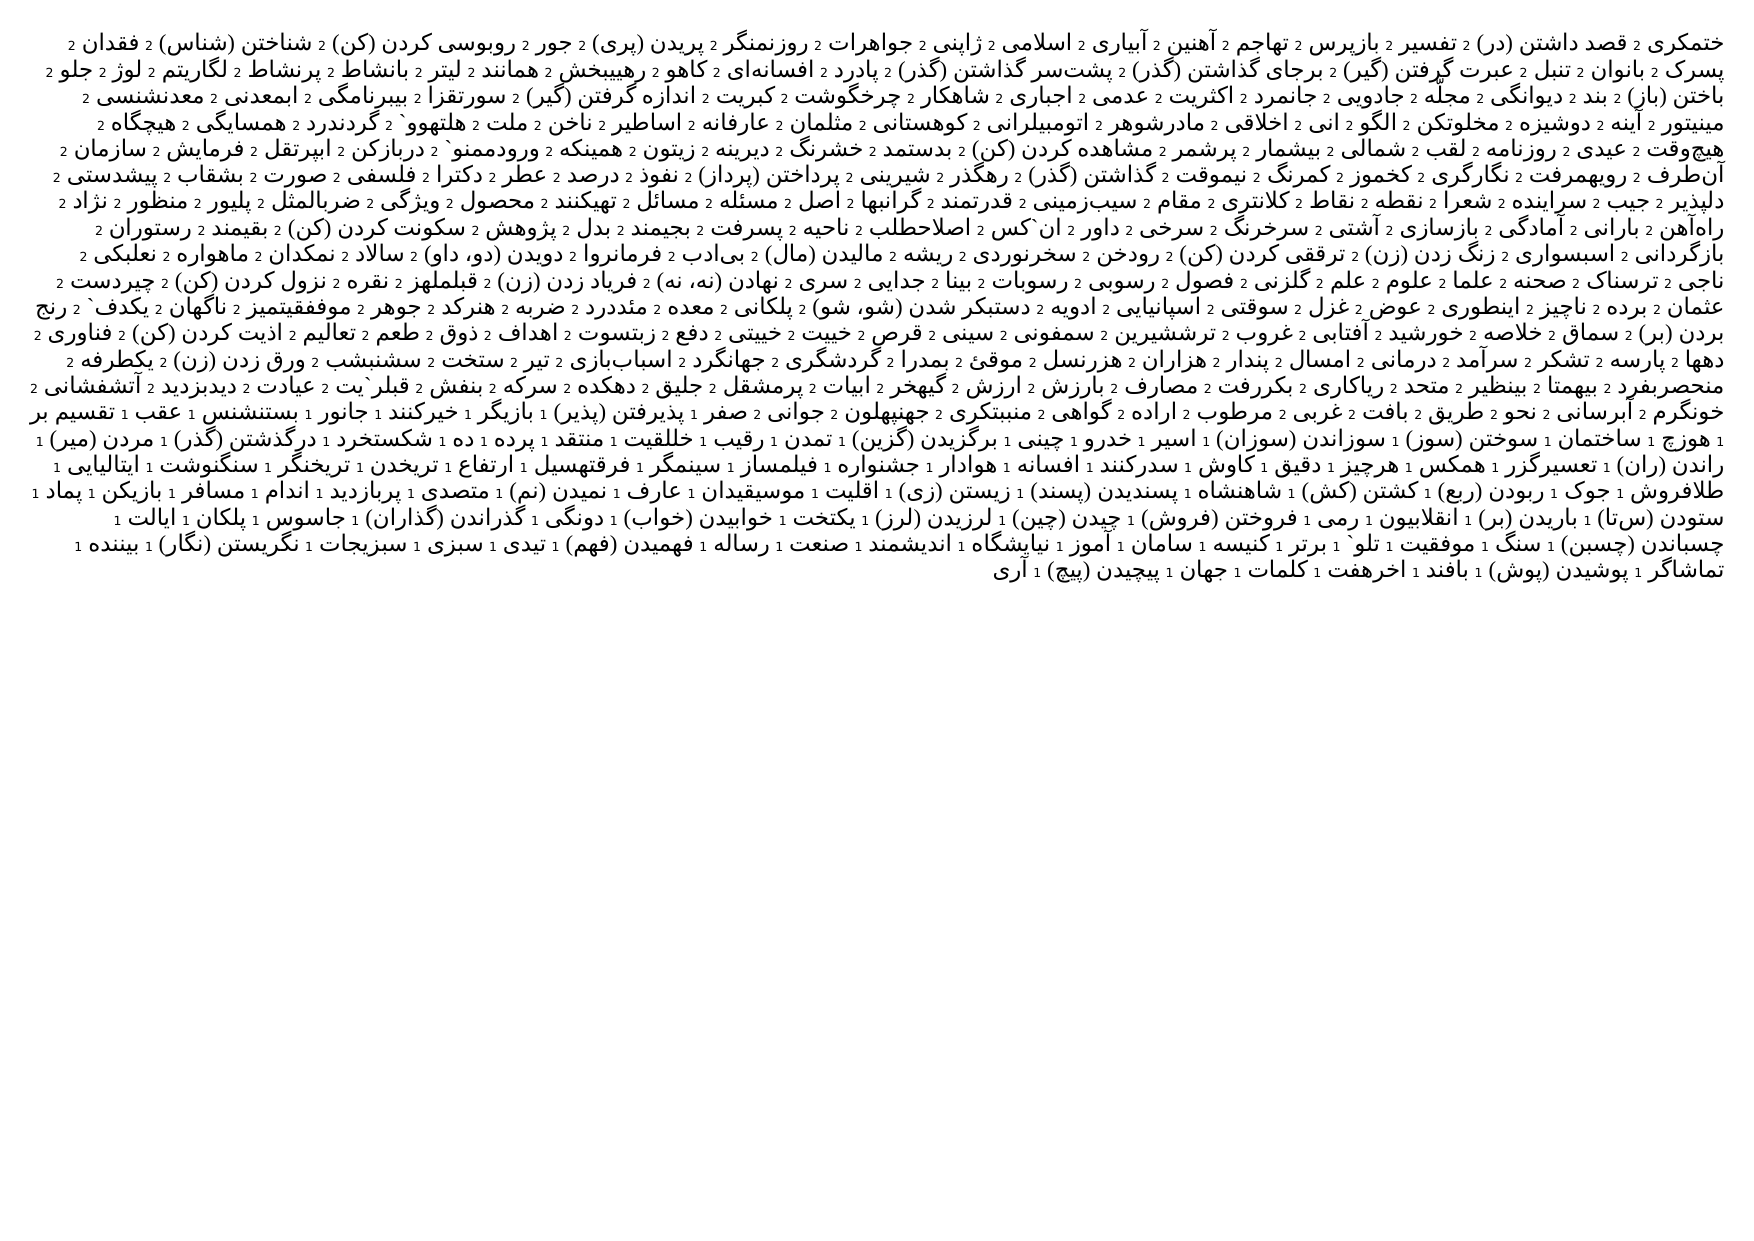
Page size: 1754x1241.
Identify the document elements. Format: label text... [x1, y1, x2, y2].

text 791 به زودی 619 در طول 611 از وقتی که 400 با 368 این 356 که 333 و 256 درس خواندن (خان) 193 من 192 یک 190 یو 181 برا 174 تا 146 چه 136 ایرانی‌ 117 کردن (کن) 116 اسم 115 آنها 109 آن 108 هم 103 بر 103 ساعت 102 کتاب 100 چند 99 گفتگو 99 شما 98 تو 97 حل 95 پر کردن (کن) 93 سال 92 دوست 90 ما 88 گذشته 87 یا 84 خالی 72 کار 69 نه تنها 68 متن 68 کجا 66 خوب 65 بالا 61 آغا 61 چی‌ 60 خانه 59 تواین 59 نم 59 دو 58 زبان 58 خود 56 پیش از این که 55 قرار داشتن (در) 55 پدر 54 فارسی 53 کدام 51 بودن (هست، باش) 51 بعضی‌ 51 پاسخ 50 تبدیل کردن (کن) 50 یاد رفتن (راو، رو) 50 دیگر 50 امروز 50 روا 48 نیز 48 لطفا 47 خانم 47 پس 45 دست یافتن (یاب) 45 بزرگ 43 بسیار 42 مادر 41 شدن (شو، شو) 41 ولی‌ 41 روز 41 وقت 40 ماشین 40 دقیقه 39 شب 39 باشد 39 نمونه 39 باید 39 استفاده کردن (کن) 39 بله 38 اگر 38 چرا 37 موسیقی 37 بیست 36 تنها 36 زمان 35 همه 34 بر 33 بیشتر 32 هر 32 کی‌ 31 پنج 31 تمرین کردن (کن) 30 آزاد کردن (کن) 30 جا 30 ردیف 29 همکلاسی 29 فصل 29 ساده 29 فوتبال 29 جهان 28 دختر 28 امشب 28 دیدن (بین) سعی؛ 27 شاید 27 مرتب کردن (کن) 27 بعد 27 چکار 26 شهر 26 صدا 26 دانشجو 25 میان 25 نیم 25 اینجا 25 درد 25 استاد 25 ورزش 25 دانشگاه 25 معمولا 24 هواپیما 24 چون 24 تولّد 24 مسابقه 24 پایین 24 وجود 24 حروف 24 زندگی‌ 24 فرن زدن (زن) 24 کنون 24 مردم 24 گرفتن (گیر) تک؛ 24 هفته 24 چطور مگر 23 بسته 23 فیلم 23 عمومی 23 سر 23 دلیل 23 هنوز 23 معلم 23 فردا 23 امتحان 22 آمدن (ا) 22 مشتری 22 علاقه 22 شماره 22 خوش 22 نقش 22 پسر 22 عنوان 22 آیا 21 همراه 21 همیشه 21 اتوبوس 21 جشن 21 آشپزی 21 کارمند 21 رفتن (راو، رو) 21 ممنون 21 کیلو 21 پرسش 21 واژه 20 مناسب 20 برادر 20 دادن (دٔه) 20 خودش 20 ال`ن 20 عدد 20 خیبن 20 تلویزیون 19 خواهش کردن (کن) 19 مرد 19 نوع 19 آموزگار 19 آنجا 19 چیز 19 خسته 19 زیاد 19 گرم 19 دیروز 18 میز 18 مستقیم 18 آموزش 18 آینده 18 طول کشیدن (کش) 18 همین 18 بخش 18 سؤ 18 نوشتن (نویس) 17 شرو` شدن (شو، شو) 17 فرش 17 تاریخی 17 شلوار 17 صرعت گرفتن (گیر) 17 بلیت 17 زن 16 راه یافتن (یاب) 16 آژانس 16 آغاز شدن (شو، شو) 16 بچّه 16 شاهنشاهی 16 معروف 16 کم 16 صبح 16 بیمار 16 پیتزا 16 خواندن (خان) 16 راضی‌ 16 دوم 16 خرید 16 طرف 16 خواهر 16 حرف زدن (زن) 16 گفتار 16 حالت 16 دانشموز 16 جارو کشیدن (کش) 16 آب 15 نویسنده 15 پشت 15 کلاس 15 کشور 15 پرواز 15 آشنا شدن (شو، شو) 15 مهمان 15 یعنی‌ 15 شمار 15 دکتر 15 رادیو 15 جستجو 15 بهار 15 دزدی 15 گوناگون 14 آوردن (آور) 14 رنگ 14 شم 14 هریک 14 یکدیگر 14 غذا 14 باغ 14 خوشحال 14 گوش کردن (کن) 14 شغل 14 چپ 14 مترو 14 هیچ 14 مجموعه 14 چندین 14 حتما 14 بردن (بر) 13 انجام 13 آدرس 13 هنر 13 سینما 13 تاره 13 کشیدن (کش) 13 اثر 13 کادو 13 جهانی‌ 13 تشریف بردن (بر) 13 تاریخ 13 نامه 13 مسجد 13 کوه 13 نوازنده 13 باز 13 کس 13 جایگاه 13 ممکن 13 خدمت 13 صمیمی‌ 13 بعدی 13 روستا 13 هوا 13 برد 12 فرودگاه 12 عربی‌ 12 سمت 12 چشم 12 سختگیر 12 کمک کردن (کن) 12 امید 12 چقدر 12 تأثیر 12 نشان 12 طور 12 بازار 12 پزشک 12 میدان 12 تابستان 12 صحبت 11 کاربرد 11 دور 11 خراب شدن (شو، شو) 11 قرن 11 سندلی‌ 11 فرزند 11 شرط 11 روزمرره 11 محل 11 همدیگر 11 زمین 11 تخممرق 11 پیدا کردن (کن) 11 کامل 11 پدربزرگ 11 لطف 11 دیشب 11 قبل 11 دلم خواستن (خواه) 11 ازدواج 11 اسباب‌کشی 11 ملی‌ 11 فقط 11 مخالف 11 امر 11 پارک 11 بویژه 11 مردمان 11 پلیس 11 پیشنهاد 11 استان 11 فهرست 11 دریا 11 فروشنده 11 مقزدر 11 کوتاه 11 سخن 11 اقامت کردن (کن) 11 تعریف کردن (کن) 11 آرامگاه 11 مسافرت 11 متاسفانه 11 تماشا کردن (کن) 11 زمستان 11 بی‌ 10 اجازه دادن (دٔه) 10 بستنی 10 توجه 10 پاییز 10 زیبا 10 میلاد 10 ساده 10 مقایسه 10 نگران 10 کنسرت 10 بنا 10 استوانه 10 تصمیم گرفتن (گیر) 10 مشکل 10 هرکدام 10 میل فرمودن (فرما) 10 حتا 10 اول 10 فراموشکاری 10 آزادی 10 سالن 10 سلام 10 بلند 10 چگونه 10 زرنگ 10 اهل 10 عذر میخواهم 10 حرکت 10 بازگو کردن (کن) 10 خبر 10 ترتیب 10 تلفن 10 مسععول 10 راست 10 گفتن (گئو) 10 دیدنی‌ 10 اسکی 10 خواب 10 برج 10 سفر 10 دور زدن (زن) 10 پنجره 9 پذیرش 9 میلادی 9 سیب 9 ورزشکار 9 ننوع 9 بهتر 9 خریدن (خار) 9 تمیز 9 فرهنگ 9 خوردن (خور) 9 مهندس 9 ببخشید 9 شکست 9 افتادن (افت) 9 ماهی‌ 9 دارا بودن (هست؛ باش) 9 امیدوار 9 هتل 9 گرسنه 9 ازجمله 9 علاقمند 9 دانش 9 سرزمین 9 گمشده 9 ناهار 9 اصلی‌ 9 خاطر 9 مدل 9 هرگز 9 حالا 9 عمل 9 کاخ 9 شرکت کردن (کن) 9 قبول شدن (شو، شو) 9 پارسی‌ 9 عکس 9 گذاشتن (گذر) 9 رب` 9 تعمیر کردن (کن) 9 رزرو کردن (کن) 9 شنبه 9 مدرسه 9 پیراهن 9 دوش 9 مشابه 9 چنان 9 ویژه 9 طوفانی 9 اجاق 9 تحویل گرفتن (گیر) 9 تر 9 ترم 9 فکر کردن (کن) 9 منتظر شدن (شو، شو) 9 بیدار شدن (شو، شو) 9 همسر 9 دنیا 8 فراوان 8 عدم 8 کمابیش 8 بستن 8 بد 8 سرد شدن (شو، شو) 8 بلوز 8 بلکه 8 دوربین 8 بلد بودن (هست، باش) 8 پایتخت 8 دستگیر کردن (کن) 8 کوهنوردی 8 درشت 8 رهرو 8 خطرناک 8 درجه 8 مختلف 8 شرق 8 دانشکده 8 خانواده 8 ریز 8 نخستین 8 مبل 8 آرایشگر 8 آویزان کردن (کن) 8 اشاره 8 جالب 8 کپشن 8 لیست 8 مکان 8 نگاه کردن (کن) 8 شمال 8 هیچ‌جا 8 دفتر 8 اغلب 8 پیشینه 8 اقوام 8 ادب 8 سوال 8 نرس 8 یخچال 8 منطقه 8 گزارش 8 همینجا 8 عمع 8 همان 8 سانس 8 خیسه 8 قدکوته 8 کوچک 8 برف 8 چنین 8 ماندن (من) 8 قصه 8 مطلب 8 کمیاب 8 متشکّر 8 مرسی‌ 8 سپس 8 گلو 8 وسایل 8 اعتماد 8 مگر 8 غرب 8 هرگاه 7 غیر از 7 اشتباه کردن (کن) 7 زیرا 7 سشوار کشیدن (کش) 7 آبی 7 دستبند 7 قالی 7 مرکز 7 گیلاس 7 انتخاب کردن (کن) 7 هزینه 7 پسرخل 7 گریه کردن (کن) 7 رقم 7 اثر 7 دور 7 اصلا 7 همه‌‌جا 7 جز 7 سرانجام 7 اولین 7 جنس 7 حاضر شدن (شو، شو) 7 مادربزرگ 7 لذت 7 کلید 7 خان 7 اشپزخن 7 زانو 7 وکیل 7 لایه 7 معنی‌ 7 میان 7 خودم 7 همسایه 7 شریف 7 هیچکس 7 بینی‌ 7 امروزه 7 پرستار 7 مأمور 7 اتفاق افتادن (افت) 7 فرصت 7 دن 7 خلبن 7 شعر 7 سابقه 7 آماده 7 حکومت 7 لازم داشتن (در) 7 برنج 7 رود 7 گشتن (گرد) 7 قسمت 7 شدید 7 فروشگاه 7 ویترین 7 نشان 7 پور 7 سه‌شنبه 7 ناشناس 7 گلدان 7 پیشخدمت 7 شستن (عوعو) 7 چکار 7 چندمین 7 هرچه 7 آرزو 6 دوباره 6 کوچه 6 همچنین 6 اگرچه 6 هرجا 6 معماری 6 مناطق 6 رسیدن (رضوان) 6 بیش از 6 تخت 6 متاسف بودن (هست، باش) 6 دوچرخه 6 صبحانه 6 تقویم 6 کارت 6 قل` 6 ارگ 6 آبوهوا 6 قهوه 6 راحت 6 کمد 6 فتح 6 رأس 6 پوشیده 6 خیر 6 فرهنگی‌ 6 خشمز 6 مقصد 6 کشف کردن (کن) 6 پخش 6 لباس 6 کافی‌ 6 لوازم 6 هرکس 6 هرروز 6 علی‌ 6 بین کردن (کن) 6 شهرت 6 عطسه 6 پا 6 خوشبخت 6 خوشبختانه 6 فریزر 6 باغچه 6 خوبی 6 انگور 6 سپاسگزار 6 شادی 6 بیمارستان 6 تصویر 6 کمهوسل 6 وسیله 6 کوت 6 شلورجین 6 شاه 6 ترک کردن (کن) 6 عمر 6 ادبیات 6 دراز 6 پزشکی‌ 6 مامان 6 رشتکوه 6 موزه 6 دماغ 6 یادشت 6 اکنون 6 روشن 6 صلح 6 جهانیان 6 فیلسوف 6 تفریح 6 عقرب 6 ترجیح دادن (دٔه) 6 حضور 6 فراهم کردن (کن) 6 تلفظ 6 چهارپا 6 رنگین‌کمان 6 دین 6 ایمنی 6 دانشمند 6 کفش 6 خوانند 6 جنوب 6 گسترش یافتن (یاب) 6 ورزشگاه 6 ایست 6 پیدرپی 6 شیرین 6 هدف 6 تیم 6 اندیشه 6 مدت 6 بینگ 6 دندان 6 درخت 6 خاموش کردن (کن) 6 بیکار 6 دیدار 6 گارسون 6 عروسی 6 وزن 6 چجور 6 هروقت 6 چندشنب 6 سفید 6 ناراحت 6 کشتی‌ 5 نشانی‌ 5 همهچیز 5 همواره 5 ظهور 5 بازو 5 هنری 5 تمنا کردن (کن) 5 حمل 5 جلب کردن (کن) 5 بالکن 5 همام 5 راجع به 5 یکس زدن (زن) 5 شکل گرفتن (گیر) 5 فراموش شدن (شو، شو) 5 قشنگ 5 احتمال داشتن (در) 5 فایده 5 قایق 5 بدن 5 مشغول 5 تلفنی 5 بند 5 مرغ‌ 5 تعطیل 5 ساخت 5 رفتمد 5 پختن (باز) 5 جلد 5 گاو 5 موی زدن (زن) 5 تاریک 5 گرامی‌ 5 عزیز 5 دندانپزشک 5 ظرفشویی 5 قبلاً 5 زود 5 انگلیسی 5 برابر 5 تأسیس کردن (کن) 5 عصر 5 گران 5 مشهور 5 تند 5 تابع 5 یافتن (یاب) 5 انگشت 5 کاف 5 طبقه 5 گول 5 سعد 5 جلو 5 میوه 5 آلمانی‌ 5 پیاده شدن (شو، شو) 5 سوار شدن (شو، شو) 5 عینک 5 طلا 5 سبز 5 راهنمایی‌ کردن (کن) 5 شاد 5 برخوردار بودن (هست، باش) 5 شنیدن (شنو، شنو) 5 میراث 5 تعطیلات 5 اسب 5 بقسزی 5 انسان 5 آشنایی 5 اکثر 5 دیر 5 سرمهماندار 5 واگذار کردن (کن) 5 لب 5 ادبی‌ 5 زنده 5 محلّی 5 مدتها 5 دنبال گشتن (گرد) 5 ذره‌بین 5 نفر 5 گوشت 5 متر 5 وسعت 5 مینی‌بوس 5 موش 5 تکان خوردن (خور) 5 ساز 5 تبیی‌ 5 نیز 5 جدید 5 نخیر 5 هیچ‌کدام 5 عادی 5 آجیل 5 البته 5 رسمی‌ 5 کهن 5 برجسته 5 وامدار بودن (هست، باش) 5 نقاشی کردن (کن) 5 ماهیتابه 5 مهمانی 5 رعد شدن (شو، شو) 5 پرداخت 5 مشخخست 5 شخصی 5 پسته 5 افسوس 5 حیف 5 پرس 5 پستخن 5 قابلمه 5 قدرت 5 نخست 5 برنامه 5 آرامش 5 باران 5 حسابی‌ 5 گیرنده 5 تازه 5 قرمز 5 گزارشگر 5 جمهوری 5 مرور 5 رفتبرگشت 5 شور 5 حساس 5 ریختن (ریز) 5 قفسه 5 کشتی 5 مریض 5 امضا 5 نشستن (نشین) 5 شصت 5 سیگار کشیدن (کش) 5 قلین کشیدن (کش) 5 جوراب 5 آهنگ 5 جنوبی 5 سبک 5 سفر 5 دزد 5 باریک 5 لاغر 5 ترجمه 5 دتخت 5 هندوانه 5 چهارشنبه 5 وزنبردری 5 عرض 5 ارزشمند 5 خودت 4 شکم 4 الکل 4 تمام 4 تقریباً 4 گرچه 4 پیدایش 4 تیراندازی 4 معمار 4 مقاله 4 نوشتار 4 مجلس 4 عمه 4 موز 4 بانک 4 علاوه بر این 4 زرشک 4 چنزنی 4 بسکتبال 4 لوبیا 4 نرسیده 4 باور کردن (کن) 4 سطل‌ 4 شناسنامه 4 تلخ 4 سیاه 4 یکنوخت 4 بلوار 4 نان‌ 4 سینه 4 نسیم 4 پول 4 کار 4 راستی‌ 4 کابینت 4 کیک 4 گربه 4 قرون 4 منشور 4 ارزان 4 پنیر 4 کودکی 4 باهوش 4 رنگین 4 جمع 4 دلداری دادن (دٔه) 4 قرر 4 ذرت 4 فروند 4 باجه 4 دخترخل 4 دیوانه 4 خم 4 شلوغ 4 گمرک 4 طراحی 4 میزتحریر 4 دستگاه 4 کارگردان 4 کثیف 4 ظرف 4 اسناد 4 ساگ 4 دامن 4 پوشک 4 خشک 4 سلسله‌ 4 تلاش 4 آرنج 4 دبستان 4 عناصر 4 امپراتوری 4 فرمانروائی 4 خلوت 4 بس 4 فرار کردن (کن) 4 اروپایی‌ 4 حکایت کردن (کن) 4 معاف 4 باتجربه 4 توضیح دادن (دٔه) 4 خارجی 4 کشاورز 4 روان 4 مه‌ 4 بیگانه 4 غریب 4 پایگذار 4 رفیق 4 سرما 4 سیر 4 کاملا 4 خنددر 4 هدیه 4 لیوان 4 نیک 4 سبز 4 خلیج 4 گرمکن 4 تگرگ 4 سکدستی 4 محکم 4 سردرد 4 سالم 4 بزرگراه 4 تاریخچه 4 بوق 4 منزل 4 چندوقت 4 شوهرخل 4 شوهرمم 4 بداهه‌نوازی 4 اطلاع 4 آمپول زدن (زن) 4 موردنزر 4 دعوت کردن (کن) 4 جزیره 4 ژاکت 4 کباب 4 کتری 4 چاقو 4 دانستن (دن) 4 پارسال 4 آخرین 4 برگ 4 لیمو 4 عدس 4 کتابخانه 4 جان 4 سبک 4 کمر 4 بازنده 4 بزرگی‌ 4 تسلط 4 هزار 4 سلتهویل 4 دوشنبه 4 ماه 4 موتورسیکلت 4 دهان 4 تبیت 4 گردن 4 ظهر 4 خترنشن کردن (کن) 4 هیچ‌چیز 4 حریف 4 پرتغال 4 اصیل 4 خودمان 4 پلتو 4 مدیون بودن (هس؛ باش) 4 نقاش 4 جفت 4 قطعات 4 گذشته 4 صبر 4 نخود 4 هلو 4 قًله 4 گلابی 4 شمرتلفن 4 پلاک 4 دیس 4 اش`ر 4 چوگن 4 انار 4 پیشرفت 4 کیفیت 4 تیغ 4 واقعا 4 مربوط 4 نسبتا 4 احترام 4 حقوق 4 جاده 4 گلستان 4 غمگین 4 علمی‌ 4 مجسمسزی 4 ثانیه 4 سنیشمر 4 منشی‌ 4 جدی 4 مستّقر شدن (شو، شو) 4 شامپو 4 خشندم 4 تیژوش 4 اصلاح کردن (کن) 4 پرزرقبرق 4 گوسفند 4 مغازه 4 ساکت 4 پوست 4 دامن 4 یواش 4 بوی 4 حل کردن (کن) 4 یکمقدر 4 یادگاری 4 لپه 4 چشم 4 پاشیدن (پاسه) 4 ایستگاه 4 دلدرد 4 انباری 4 توفان 4 داستان 4 توتفرنگی 4 قوی 4 شاگرد 4 مطالعه 4 اشتراک 4 کتشلور 4 چمدان 4 آفتاب 4 شنا 4 تیشرت 4 قدبلند 4 نرنگی‌ 4 مزه 4 تکسیسرویس 4 چایخانه 4 قوری 4 تنیس 4 پریروز 4 تئاتر 4 زمینه 4 چاق 4 سرقین 4 تشنه 4 اینبار 4 پنجشنبه 4 بلیتفروش 4 کروات 4 حوله 4 سنتی‌ 4 قطر 4 آشغال 4 گردش 4 وان 4 عمو 4 دایی 4 بیت 4 عمودی 4 نظر 4 ویلا 4 والیبال 4 خواستن (خواه) 4 جنگ 4 دستشویی 4 ابشار 4 ضعیف 4 چچیز 4 چندم 4 گندم 4 کدامیک 4 زندایی 4 زنعمو 4 بارند 4 کارگر 4 زرد 4 خودتان 3 یک‌کم 3 توانایی 3 حدوداً 3 بعدن 3 دوزدهسلگی 3 جبر 3 هرچند 3 بیحسی 3 سالانه 3 آپارتمان 3 عذروخواهی کردن (کن) 3 آریایی 3 نسبت دادن (دٔه) 3 پرسیدن (پرس) 3 تقاضا کردن (کن) 3 جنب 3 سترشنس 3 خاله 3 اسکناس 3 جوع 3 رفتار 3 شگردوول 3 گنده 3 زادگاه 3 بدندیش 3 کتبفروش 3 کس 3 پهن 3 معمل 3 گرفتار 3 ازبر 3 درشکه 3 کانادایی 3 مواظب بودن (هست، باش) 3 هویج 3 سقف 3 مرکز 3 مرکزی 3 تله‌کابین 3 پهلوان 3 قهرمان 3 قهرمانی 3 معین کردن (کن) 3 شکلت 3 کلیسا 3 آب‌انبار 3 قیرنزمی 3 تمیزی 3 واضح 3 صخر 3 درمانگاه 3 ابری 3 ساحل 3 آبریزش 3 دیوان 3 دستجم`ی 3 مشترک 3 تلفیق 3 کامپیوتر 3 مفهوم 3 تبریک گفتن (گئو) 3 ملاحظه 3 تشکیل شدن (شو، شو) 3 مستمر 3 پیوسته 3 پختپز 3 خنک 3 گوشه 3 دربار 3 هیات 3 دخترمم 3 دخترمو 3 پسرمو 3 پسردایی 3 م`تبر 3 آیین 3 فنجان 3 گمرکی 3 سند 3 دلا 3 رانندگی‌ کردن (کن) 3 دعوا 3 مددتزمن 3 آسان 3 الکتریکی 3 عنصر 3 کوچ 3 مهاجرت 3 دانشنامه 3 دشمن 3 دوران 3 جناب 3 صادر کردن (کن) 3 بنام 3 اشکال 3 محبوب 3 کمانچه 3 زدخرد 3 اشکال 3 آتشکده 3 سیل 3 نی‌‌ 3 زور 3 مجبور 3 جنگل 3 چهرروز 3 خشبو 3 فرانسوی 3 جم` 3 دوستی 3 برگرفته 3 خندیور 3 پمپبنزین 3 جغرفیایی 3 گم شدن (شو، شو) 3 قولپیکر 3 طلایی‌ 3 نیکی‌ 3 احوالپرسی 3 رشد 3 گیتار 3 رکس دادن (دٔه) 3 پرکار 3 حرارت 3 دبیرستان 3 تپه 3 آبرو 3 محترم 3 مهمان‌نواز 3 چندروز 3 گرسنگی 3 شوهر 3 تصویر 3 وارد کردن (کن) 3 چشمگیر 3 هندوروپیی 3 بین‌المللی 3 سنتور 3 اتو کشیدن (کش) 3 فقیه 3 فقهأٔ 3 یهودی‌ 3 لگد 3 کیلومتر 3 پادشاهی 3 کرد 3 علم 3 دریاچه 3 فرود 3 خندیدن (خند) 3 اموختن (آموزش) 3 پیغام گذاشتن (گذر) 3 درازی 3 نور 3 همچون 3 سرزنده 3 طولانی 3 ضرر 3 مقدونی 3 نگهداری 3 بشر 3 ریاضیدان 3 ریاضیات 3 فشرخون گرفتن (گیر) 3 تعمیرکر 3 مکانیک 3 شیوه 3 شیر 3 دقیقشمر 3 معذرت میخواهم 3 امروزی 3 لحظه 3 پول 3 اخلاق 3 کوهستان 3 فیلمبرداری 3 چمنزنی 3 نوازندگی 3 ملیت 3 ملل 3 نزدیک 3 نزدیکی‌ 3 سروصدا 3 بدونتوققف 3 قبلتوججه 3 دستننویس 3 هما‌کنون 3 تعداد 3 عدد 3 ملاحظات 3 اقیانوس 3 عرضه کردن (کن) 3 کهنه 3 پیر 3 قدیمی 3 پیاز 3 مخالفین 3 نارنجی 3 وگرنه 3 فیگور 3 سروظ 3 قصر 3 تابلو 3 پارکینگ 3 شریک 3 گذرنامه 3 پاسپورت 3 همتا 3 پکر 3 نمایش 3 فلسفه 3 عکاس 3 عکاسی‌ 3 پلو 3 اوج 3 پیپ 3 شعر 3 پرجم`یت 3 موزئ 3 مواضع 3 تقدیم کردن (کن) 3 قیمت 3 اولی‌ 3 احتمالا 3 سود 3 قول دادن (دٔه) 3 رباعیّات 3 آهسته 3 دریافت 3 رکورد 3 سرخ 3 سبتشد 3 رابطه 3 مذهبی‌ 3 باقی ماندن (من) 3 چاره 3 نماینده 3 پژوهشگر 3 مسولیت 3 استراحت کردن (کن) 3 برگشت 3 مسیر 3 خطکش 3 ساندویچ 3 سوسیس 3 محقّق 3 مدارس 3 فرستادن (فرست) 3 فرستنده 3 آلوده 3 نشاندن (نشان) 3 تابعش 3 پیدرو 3 ابریشم 3 آنچنان 3 اینقدر 3 همینطور 3 صابون 3 سرباز 3 آلبالو 3 نرنج 3 منبع 3 منابع 3 بلندگو 3 معنوی 3 باشکوه 3 قاشق 3 تمبر 3 ایستادن (ایست) 3 معیار 3 توققف 3 یکشنبه 3 نمد 3 شربت 3 معلّمین 3 م`تدل 3 دما 3 ترمینال 3 پریشب 3 خودشان 3 سارق 3 سراسر 3 انداختن (انداز) 3 پنجشنبشب 3 دف` 3 توالت 3 گوجفرنگی 3 موزو` 3 دم 3 چکپول 3 سگوش 3 دردسر 3 کامیون 3 اطمینان 3 دسووم 3 فرموشنشدنی 3 دره 3 پهناور 3 قبلدیدن 3 بازدید 3 دیوار 3 گارانتی 3 خشمد گفتن (گئو) 3 کی‌ 3 بردبخت 3 بد 3 دستمال کشیدن (کش) 3 حکیمانهٔ 3 دانا 3 شگفتنگیز 3 چوبی 3 پشم 3 اشتباهی‌ 3 جوان 3 زرتشتی 2 یکخرد 2 چندسدسل 2 شکمدرد 2 لهجه 2 اتفاقی 2 پسخگویی 2 دستیابی 2 اسید 2 پرماجرا 2 بعدازظهر 2 قدمت 2 هشتدسلگی 2 آثار 2 موافق بودن (هست؛ باش) 2 کولر 2 الگوریتم 2 جم`ن 2 شگفتزده 2 خشمگین 2 سالروز 2 گوینده 2 تازی 2 مساحت 2 ارمنی 2 آسیایی‌ 2 آشوری 2 آتلیه 2 جوایز 2 حاکی‌ بودن (هست، باش) از 2 کمردرد 2 چانه زدن (زن) 2 سبد 2 مایل بودن (هست، باش) 2 تضعیف شدن (شو، شو) 2 محسوب شدن (شو، شو) 2 چراکه 2 چونکه 2 زیراکه 2 تختخب 2 کردار 2 متعللق 2 شرط‌بندی 2 سراهی 2 صورتحساب 2 پرنده 2 مشکی‌ 2 اهنگر 2 تان 2 دفترچه 2 کتابفروشی 2 شکوفایی 2 شاخه 2 شکستن (شکن) 2 گوگرد 2 قهوی 2 بوفه 2 ساختن (ساز) 2 خنده گرفتن (گیر) 2 اما 2 دکم 2 کلسیم 2 گاه‌شماری 2 خلیف 2 خلفا 2 توانستن (توان) 2 کپسول 2 دستگیری 2 کاروانسرا 2 گازدار 2 قالیبافی 2 کارتن 2 مورد 2 مورد 2 زیرزمین 2 شخصیت 2 شیمیدان 2 سیندرد 2 آدامس 2 رئیس 2 رؤسا 2 خردسلی 2 گزینش 2 مسیحی‌ 2 صاف 2 هوشمندانه 2 ابهویی 2 بستن (بند) 2 سکه 2 همکار 2 گردآوری 2 جم`وری 2 هی`ت 2 دلسوز 2 مسابقات 2 تالیف کردن (کن) 2 تکمیل کردن (کن) 2 سرودن (سرا) 2 مفاهیم 2 شرایط 2 مخروتیشکل 2 فاتح 2 شامل شدن (شو، شو) 2 ستیز 2 سیروشن 2 رساندن (رسان) 2 پخت 2 دادگاه 2 دختردیی 2 پسرمم 2 پوشش 2 مهد 2 خالق 2 موجود 2 کرم 2 انتقاد 2 انتقادت 2 چهارراه 2 رسوم 2 بابا 2 روزانه 2 رقص 2 ضرب در 2 سرمه‌ای 2 ئلمی 2 بستگی داشتن (در) 2 پیشپردخت 2 ویرنشد 2 مشکلات 2 رقم 2 تخفیف 2 فاصله 2 موزهم شدن (شو، شو) 2 مطب 2 تعصب 2 سلطه 2 دوتایی 2 کشو 2 خشکبر 2 نوشیدنی 2 قطره 2 دارو 2 ماست 2 خکندز 2 وظایف 2 وظیفهشناس 2 وظیفه 2 گوشدرد 2 پیشزین 2 خاک 2 شرقی 2 اقتصادی 2 زحمت 2 آسانسور 2 میناکاری 2 انتها 2 حماسه 2 برابری 2 برپا کردن (کن) 2 هرسال 2 شواهد 2 پلید 2 بجز 2 استثنائا 2 زوقزد 2 خروجی 2 انتظار 2 چشمنواز 2 امکانات 2 کرخن 2 مزرعه 2 شیفته 2 ترسیدن (ترس) 2 خوراندن (خرن) 2 احساس کردن (کن) 2 عید 2 نبرد 2 بل`خر 2 آتش‌بازی 2 سرحال 2 آلو 2 آرد 2 سرازیر شدن (شو، شو) 2 شکوفه دادن (دٔه) 2 مثلا 2 فراموشکار 2 بخشیدن (بخش) 2 چنگال 2 قالب 2 سابق 2 بنیانگذار 2 رهائی 2 آدینه 2 میوه‌جات 2 فوتسال 2 گاراژ 2 تعمیرگاه 2 بستان 2 باغبان 2 دروازه 2 گیت 2 همگانی 2 کلا 2 نوابغ 2 جقرفیدن 2 جغرافی 2 گرجی 2 استکان 2 آفریدگار 2 گرم 2 عظمت 2 یونانی 2 سرسبز 2 نرمش 2 آرایشگاه 2 نیمتریخی 2 دست 2 هولهولکی 2 سنجد 2 سنگینوزن 2 خونریزی 2 والا 2 هندی 2 موررکس 2 سرگرمی 2 دارند 2 میهن 2 خنتکنی 2 انساندوستی 2 بشریت 2 صدها 2 عجله 2 چنانچه 2 جهل 2 فورا 2 جاویدان 2 اهمیّت 2 مطرح 2 برداشت 2 پیشآمد 2 سن`ت 2 ناگزیر 2 اطلاعات 2 آموزنده 2 ختمکری 2 قصد داشتن (در) 2 تفسیر 2 بازپرس 2 تهاجم 2 آهنین 2 آبیاری 2 اسلامی 2 ژاپنی 2 جواهرات 2 روزنمنگر 2 پریدن (پری) 2 جور 2 روبوسی کردن (کن) 2 شناختن (شناس) 2 فقدان 2 پسرک 2 بانوان 2 تنبل 2 عبرت گرفتن (گیر) 2 برجای گذاشتن (گذر) 2 پشت‌سر گذاشتن (گذر) 2 پادرد 2 افسانه‌ای 2 کاهو 2 رهییبخش 2 همانند 2 لیتر 2 بانشاط 2 پرنشاط 2 لگاریتم 2 لوژ 2 جلو 2 باختن (باز) 2 بند 2 دیوانگی 2 مجلّه 2 جادویی 2 جانمرد 2 اکثریت 2 عدمی‌ 2 اجباری 2 شاهکار 2 چرخگوشت 2 کبریت 2 اندازه گرفتن (گیر) 2 سورتقزا 2 بیبرنامگی 2 ابمعدنی 2 معدنشنسی 2 مینیتور 2 آینه 2 دوشیزه 2 مخلوتکن 2 الگو 2 انی‌ 2 اخلاقی 2 مادرشوهر 2 اتومبیلرانی 2 کوهستانی 2 مثلمان 2 عارفانه 2 اساطیر 2 ناخن 2 ملت 2 هلتهوو` 2 گردندرد 2 همسایگی 2 هیچگاه 2 هیچ‌وقت 2 عیدی 2 روزنامه 2 لقب 2 شمالی 2 بیشمار 2 پرشمر 2 مشاهده کردن (کن) 2 بدستمد 2 خشرنگ 2 دیرینه 2 زیتون 2 همینکه 2 ورودممنو` 2 دربازکن 2 ابپرتقل 2 فرمایش 2 سازمان 2 آن‌طرف 2 رویهمرفت 2 نگارگری 2 کخموز 2 کمرنگ 2 نیموقت 2 گذاشتن (گذر) 2 رهگذر 2 شیرینی‌ 2 پرداختن (پرداز) 2 نفوذ 2 درصد 2 عطر 2 دکترا 2 فلسفی‌ 2 صورت 2 بشقاب 2 پیشدستی 2 دلپذیر 2 جیب 2 سراینده 2 شعرا 2 نقطه 2 نقاط 2 کلانتری 2 مقام 2 سیب‌زمینی 2 قدرتمند 2 گرانبها 2 اصل 2 مسئله 2 مسائل 2 تهیکنند 2 محصول 2 ویژگی‌ 2 ضربالمثل 2 پلیور 2 منظور 2 نژاد 2 راه‌آ‌هن 2 بارانی 2 آمادگی 2 بازسازی 2 آشتی‌ 2 سرخرنگ 2 سرخی 2 داور 2 ان`کس 2 اصلاحطلب 2 ناحیه‌‌ 2 پسرفت 2 بجیمند 2 بدل 2 پژوهش 2 سکونت کردن (کن) 2 بقیمند 2 رستوران 2 بازگردانی 2 اسبسواری 2 زنگ زدن (زن) 2 ترققی کردن (کن) 2 رودخن 2 سخرنوردی 2 ریشه 2 مالیدن (مال) 2 بی‌ادب 2 فرمانروا 2 دویدن (دو، داو) 2 سالاد 2 نمکدان 2 ماهواره 2 نعلبکی 2 ناجی 2 ترسناک 2 صحنه 2 علما 2 علوم 2 علم 2 گلزنی 2 فصول 2 رسوبی 2 رسوبات 2 بینا 2 جدایی 2 سری 2 نهادن (نه‌، نه‌) 2 فریاد زدن (زن) 2 قبلملهز 2 نقره 2 نزول کردن (کن) 2 چیردست 2 عثمان 2 برده 2 ناچیز 2 اینطوری 2 عوض 2 غزل 2 سوقتی 2 اسپانیایی‌ 2 ادویه 2 دستبکر شدن (شو، شو) 2 پلکانی 2 معده 2 مئددرد 2 ضربه 2 هنرکد 2 جوهر 2 موففقیتمیز 2 ناگهان 2 یکدف` 2 رنج بردن (بر) 2 سماق 2 خلاصه 2 خورشید 2 آفتابی 2 غروب 2 ترششیرین 2 سمفونی 2 سینی 2 قرص 2 خییت 2 خییتی 2 دفع 2 زبتسوت 2 اهداف 2 ذوق 2 طعم 2 تعالیم 2 اذیت کردن (کن) 2 فناوری 2 دهها 2 پارسه 2 تشکر 2 سرآمد 2 درمانی 2 امسال 2 پندار 2 هزاران 2 هزرنسل 2 موقئ 2 بمدرا 2 گردشگری 2 جهانگرد 2 اسباب‌بازی 2 تیر 2 ستخت 2 سشنبشب 2 ورق زدن (زن) 2 یکطرفه 2 منحصربفرد 2 بیهمتا 2 بینظیر 2 متحد 2 ریاکاری 2 بکررفت 2 مصارف 2 بارزش 2 ارزش 2 گیهخر 2 ابیات 2 پرمشقل 2 جلیق 2 دهکده 2 سرکه 2 بنفش 2 قبلر`یت 2 عیادت 2 دیدبزدید 2 آتشفشانی 2 خونگرم 2 آبرسانی 2 نحو 2 طریق 2 بافت 2 غربی 2 مرطوب 2 اراده 2 گواهی 2 منببتکری 2 جهنپهلون 2 جوانی 2 صفر 1 پذیرفتن (پذیر) 1 بازیگر 1 خیرکنند 1 جانور 1 بستنشنس 1 عقب 1 تقسیم بر 1 هوزچ 1 ساختمان 1 سوختن (سوز) 1 سوزاندن (سوزان) 1 اسیر 1 خدرو 1 چینی‌ 1 برگزیدن (گزین) 1 تمدن 1 رقیب 1 خللقیت 1 منتقد 1 پرده 1 ده 1 شکستخرد 1 درگذشتن (گذر) 1 مردن (میر) 1 راندن (ران) 1 تعسیرگزر 1 همکس 1 هرچیز 1 دقیق 1 کاوش 1 سدرکنند 1 افسانه 1 هوادار 1 جشنواره 1 فیلمساز 1 سینمگر 1 فرقتهسیل 1 ارتفاع 1 تریخدن 1 تریخنگر 1 سنگنوشت 1 ایتالیایی 1 طلافروش 1 جوک 1 ربودن (ربع) 1 کشتن (کش) 1 شاهنشاه 1 پسندیدن (پسند) 1 زیستن (زی‌) 1 اقلیت 1 موسیقیدان 1 عارف 1 نمیدن (نم) 1 متصدی 1 پربازدید 1 اندام 1 مسافر 1 بازیکن 1 پماد 1 ستودن (س‌تا) 1 باریدن (بر) 1 انقلابیون 1 رمی 1 فروختن (فروش) 1 چیدن (چین) 1 لرزیدن (لرز) 1 یکتخت 1 خوابیدن (خواب) 1 دونگی 1 گذراندن (گذاران) 1 جاسوس 1 پلکان 1 ایالت 1 چسباندن (چسبن) 1 سنگ 1 موفقیت 1 تلو` 1 برتر 1 کنیسه 1 سامان 1 آموز 1 نیایشگاه 1 اندیشمند 1 صنعت 1 رساله 1 فهمیدن (فهم) 1 تیدی 1 سبزی 1 سبزیجات 1 نگریستن (نگار) 1 بیننده 1 تماشاگر 1 پوشیدن (پوش) 1 بافند 1 اخرهفت 1 کلمات 1 جهان 1 پیچیدن (پیچ) 1 آری [29, 29, 1724, 583]
